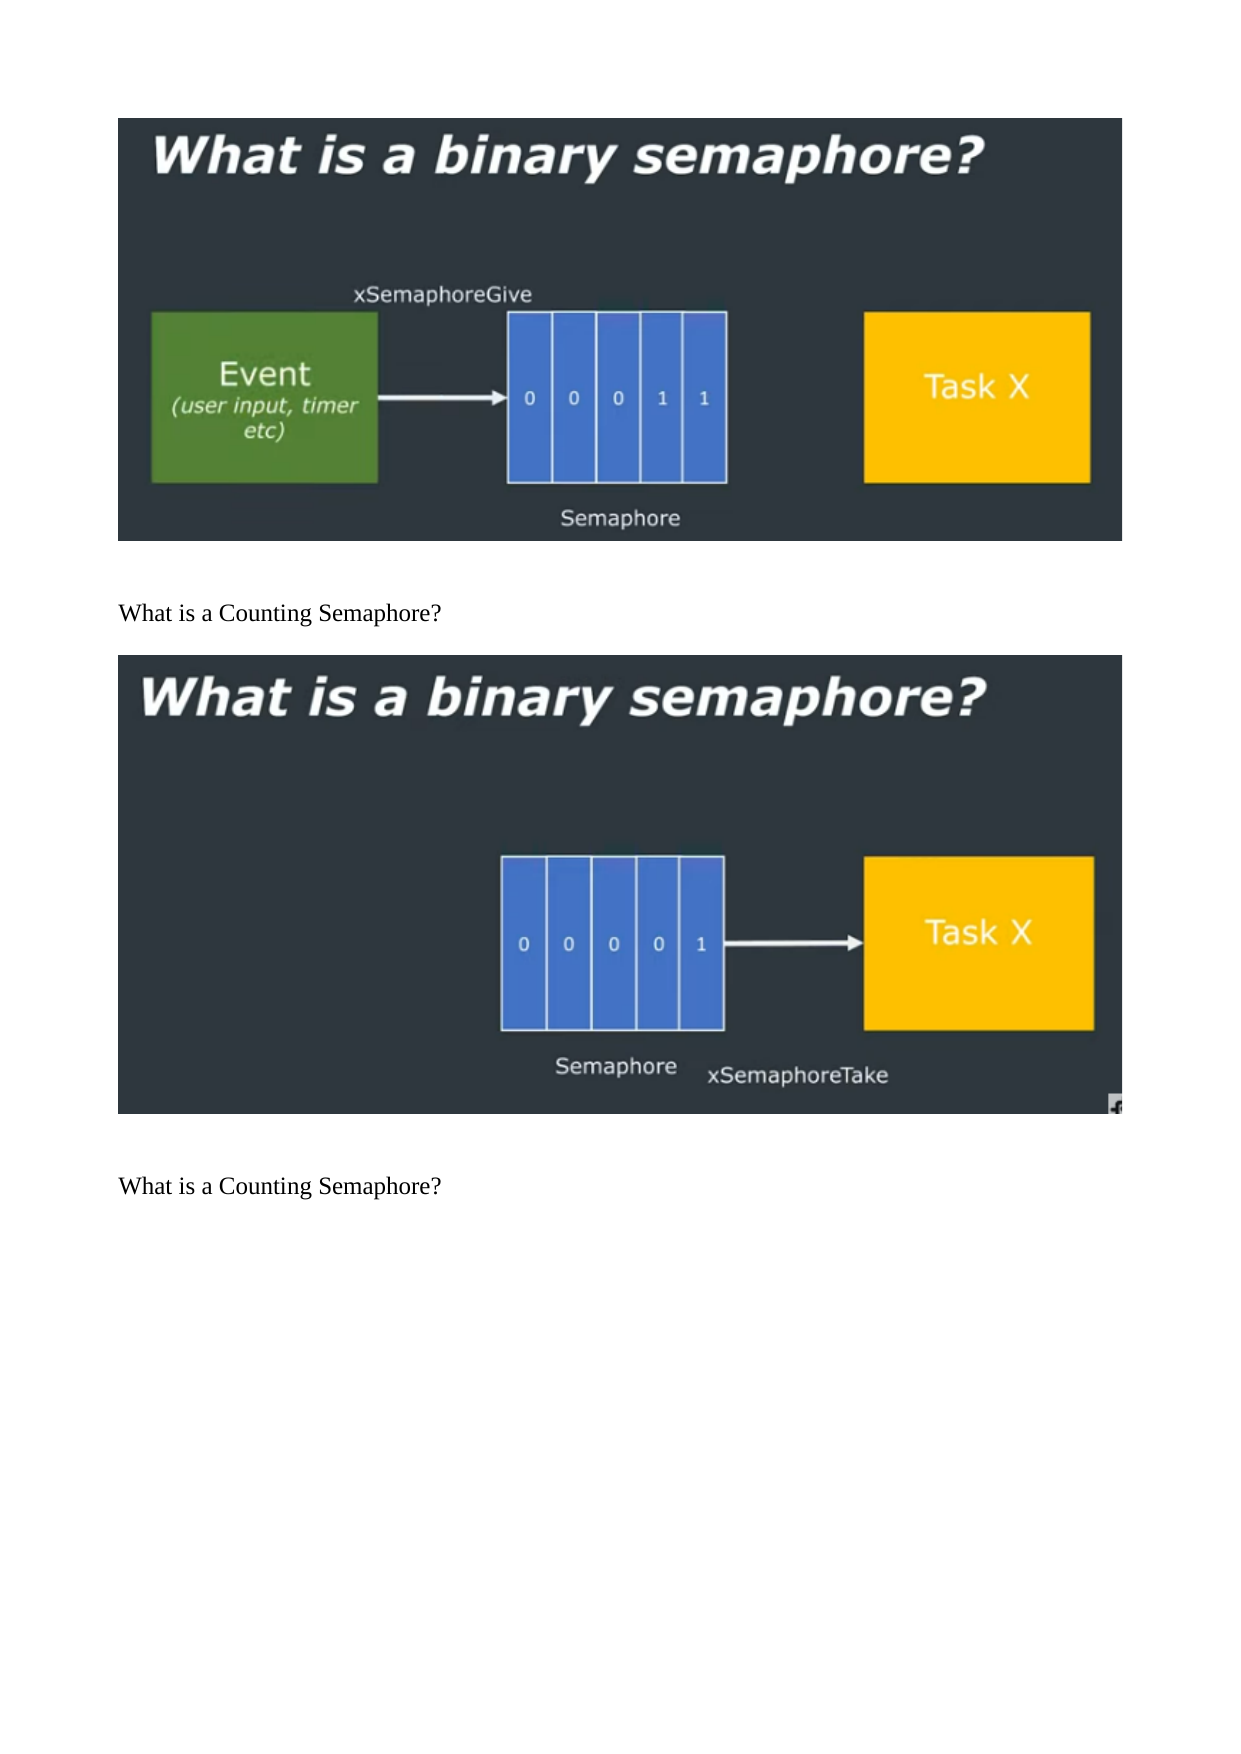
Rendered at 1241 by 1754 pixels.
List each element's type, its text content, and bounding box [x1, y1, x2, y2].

picture [118, 655, 1123, 1114]
text What is a Counting Semaphore? [118, 598, 1122, 627]
picture [118, 118, 1123, 541]
text What is a Counting Semaphore? [118, 1171, 1122, 1200]
